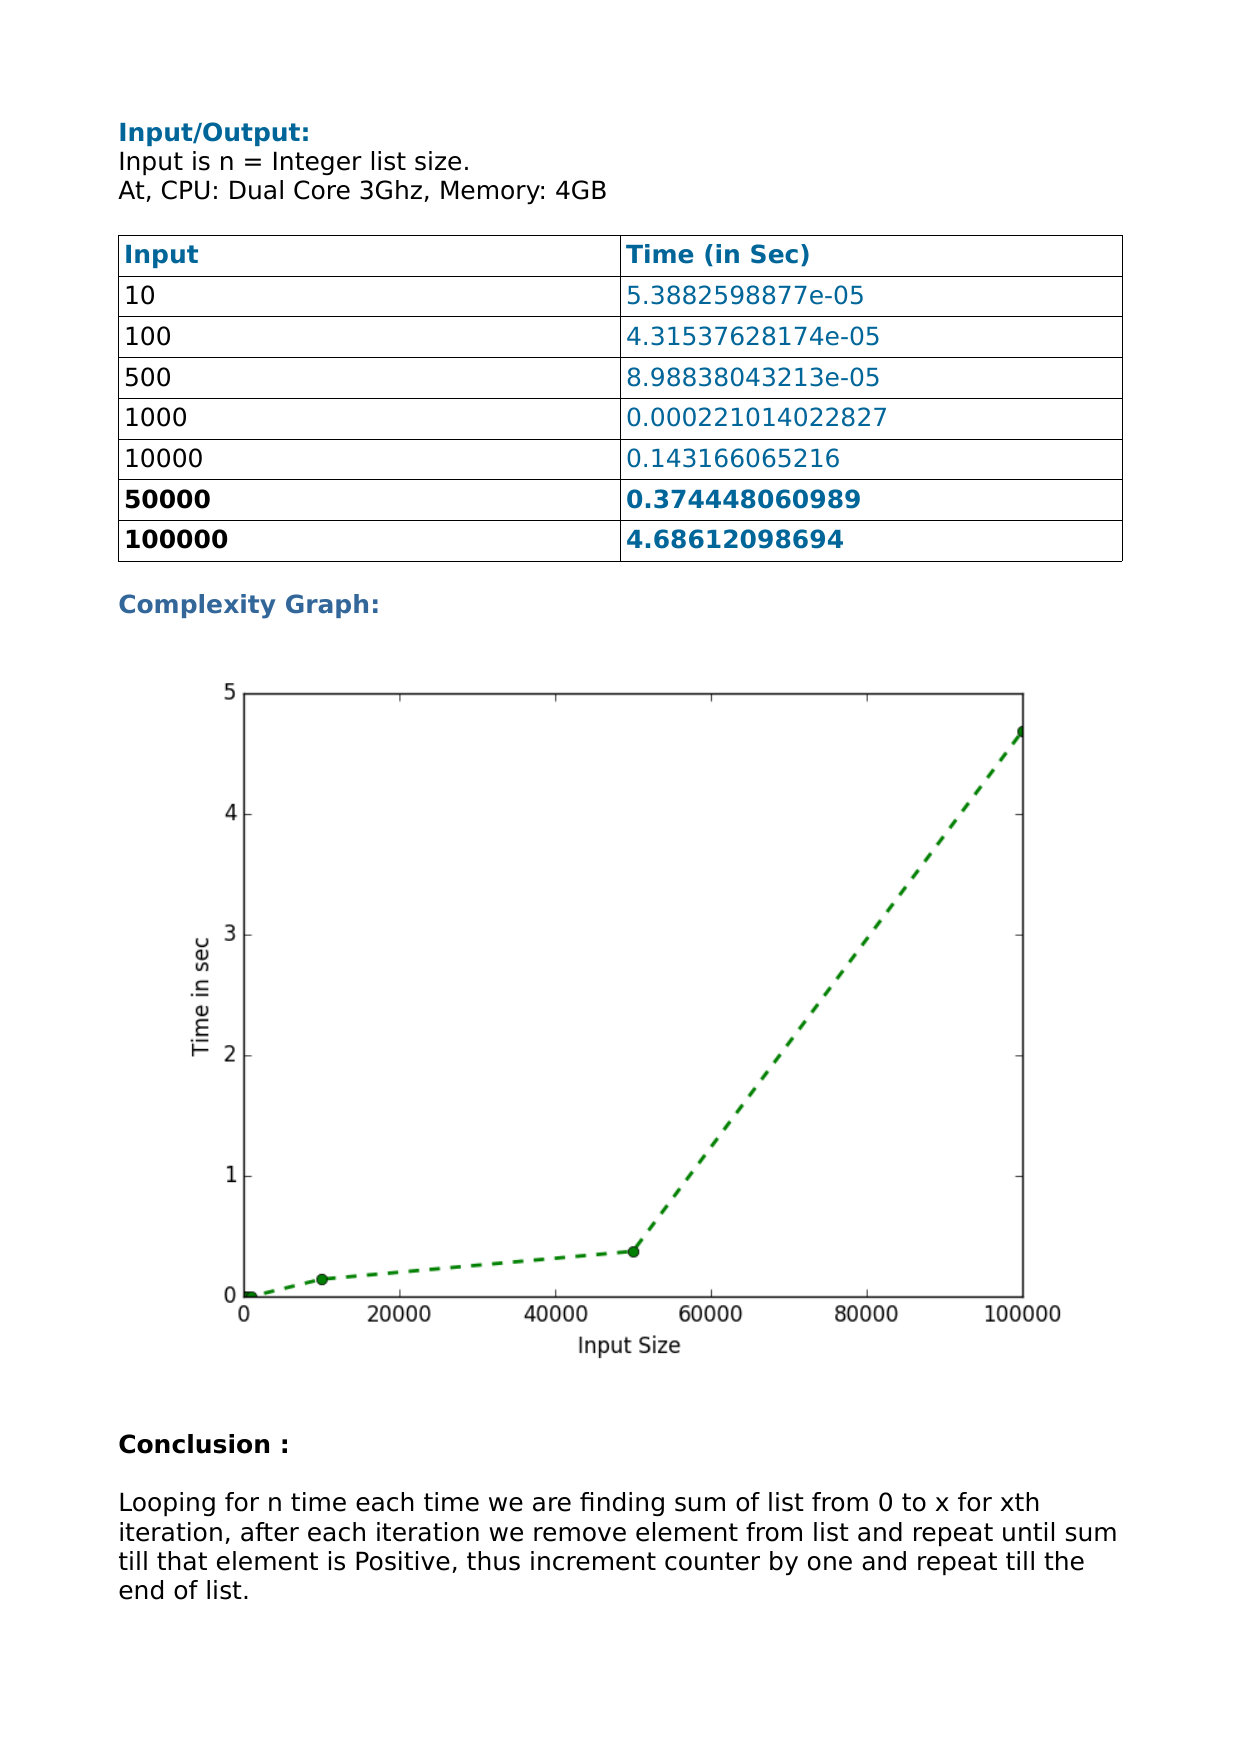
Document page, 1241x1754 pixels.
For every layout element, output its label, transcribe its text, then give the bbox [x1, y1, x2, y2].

table_cell 0.143166065216 [621, 440, 1122, 479]
table_cell 4.31537628174e-05 [621, 317, 1122, 357]
table_cell 4.68612098694 [621, 521, 1122, 561]
text Complexity Graph: [118, 590, 1122, 619]
table_header Input [119, 236, 620, 276]
table_cell 0.000221014022827 [621, 399, 1122, 438]
table_cell 10000 [119, 440, 620, 479]
table_cell 5.3882598877e-05 [621, 277, 1122, 316]
table_cell 10 [119, 277, 620, 316]
table_cell 500 [119, 358, 620, 398]
text Input is n = Integer list size. [118, 147, 1122, 176]
table_header Time (in Sec) [621, 236, 1122, 276]
text Conclusion : [118, 1430, 1122, 1459]
table_cell 100 [119, 317, 620, 357]
table_cell 0.374448060989 [621, 480, 1122, 520]
text At, CPU: Dual Core 3Ghz, Memory: 4GB [118, 176, 1122, 206]
table_cell 50000 [119, 480, 620, 520]
text Looping for n time each time we are finding sum of list from 0 to x for xth iteration, after each iteration we remove element from list and repeat until sum till that element is Positive, thus increment counter by one and repeat till the end of list. [118, 1489, 1122, 1605]
table_cell 1000 [119, 399, 620, 438]
table_cell 100000 [119, 521, 620, 561]
table_cell 8.98838043213e-05 [621, 358, 1122, 398]
text Input/Output: [118, 118, 1122, 147]
picture [118, 619, 1123, 1372]
